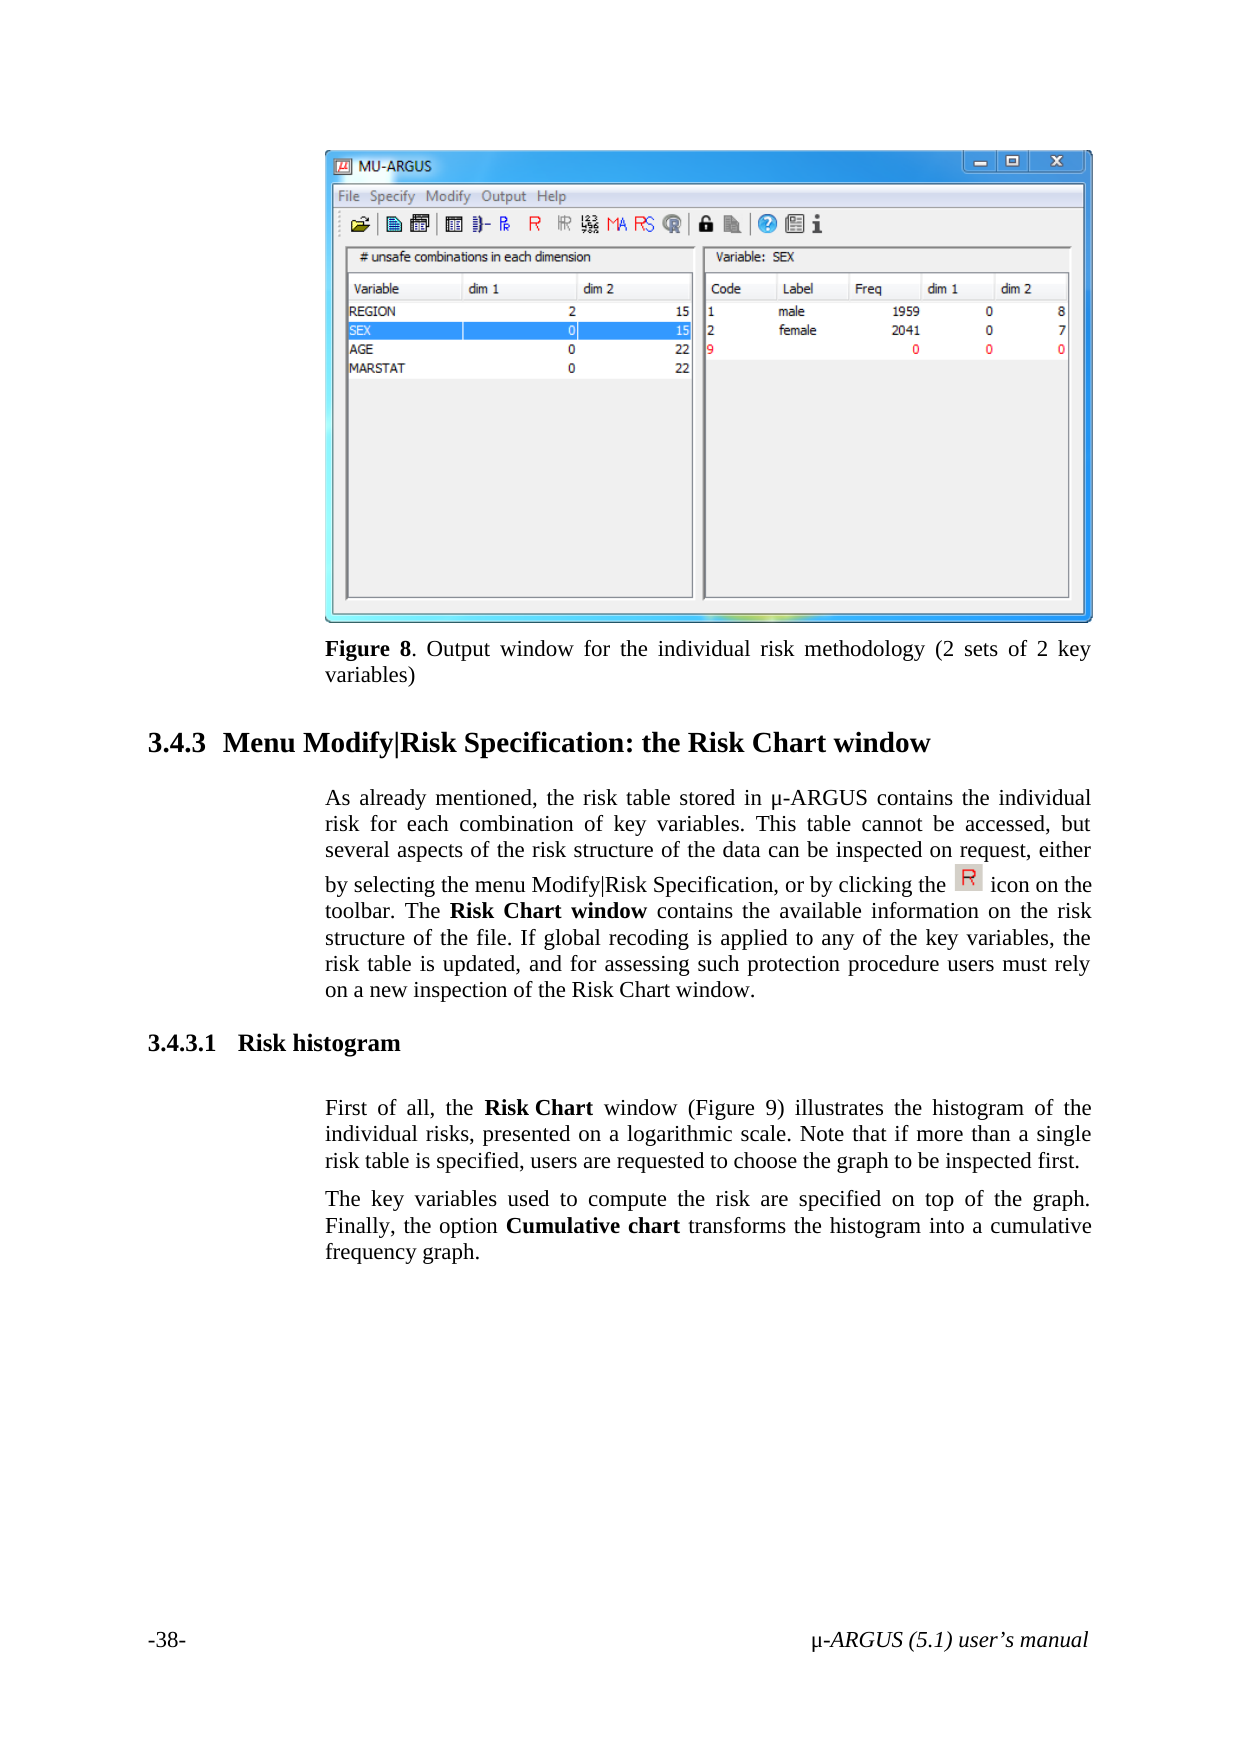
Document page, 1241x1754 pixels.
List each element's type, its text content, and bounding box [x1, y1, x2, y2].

text Figure 8. Output window for the individual risk methodology (2 sets of 2 key variables) [325, 635, 1092, 687]
picture [954, 864, 983, 891]
text The key variables used to compute the risk are specified on top of the graph. Finally, the option Cumulative chart transforms the histogram into a cumulative frequency graph. [325, 1186, 1092, 1264]
text As already mentioned, the risk table stored in μ-ARGUS contains the individual risk for each combination of key variables. This table cannot be accessed, but several aspects of the risk structure of the data can be inspected on request, either by selecting the menu Modify|Risk Specification, or by clicking the icon on the toolbar. The Risk Chart window contains the available information on the risk structure of the file. If global recoding is applied to any of the key variables, the risk table is updated, and for assessing such protection procedure users must rely on a new inspection of the Risk Chart window. [325, 783, 1092, 1003]
subtitle Menu Modify|Risk Specification: the Risk Chart window [148, 725, 1092, 758]
picture [325, 150, 1093, 623]
text First of all, the Risk Chart window (Figure 9) illustrates the histogram of the individual risks, presented on a logarithmic scale. Note that if more than a single risk table is specified, users are requested to choose the graph to be inspected first. [325, 1094, 1092, 1173]
subtitle Risk histogram [148, 1028, 1092, 1056]
